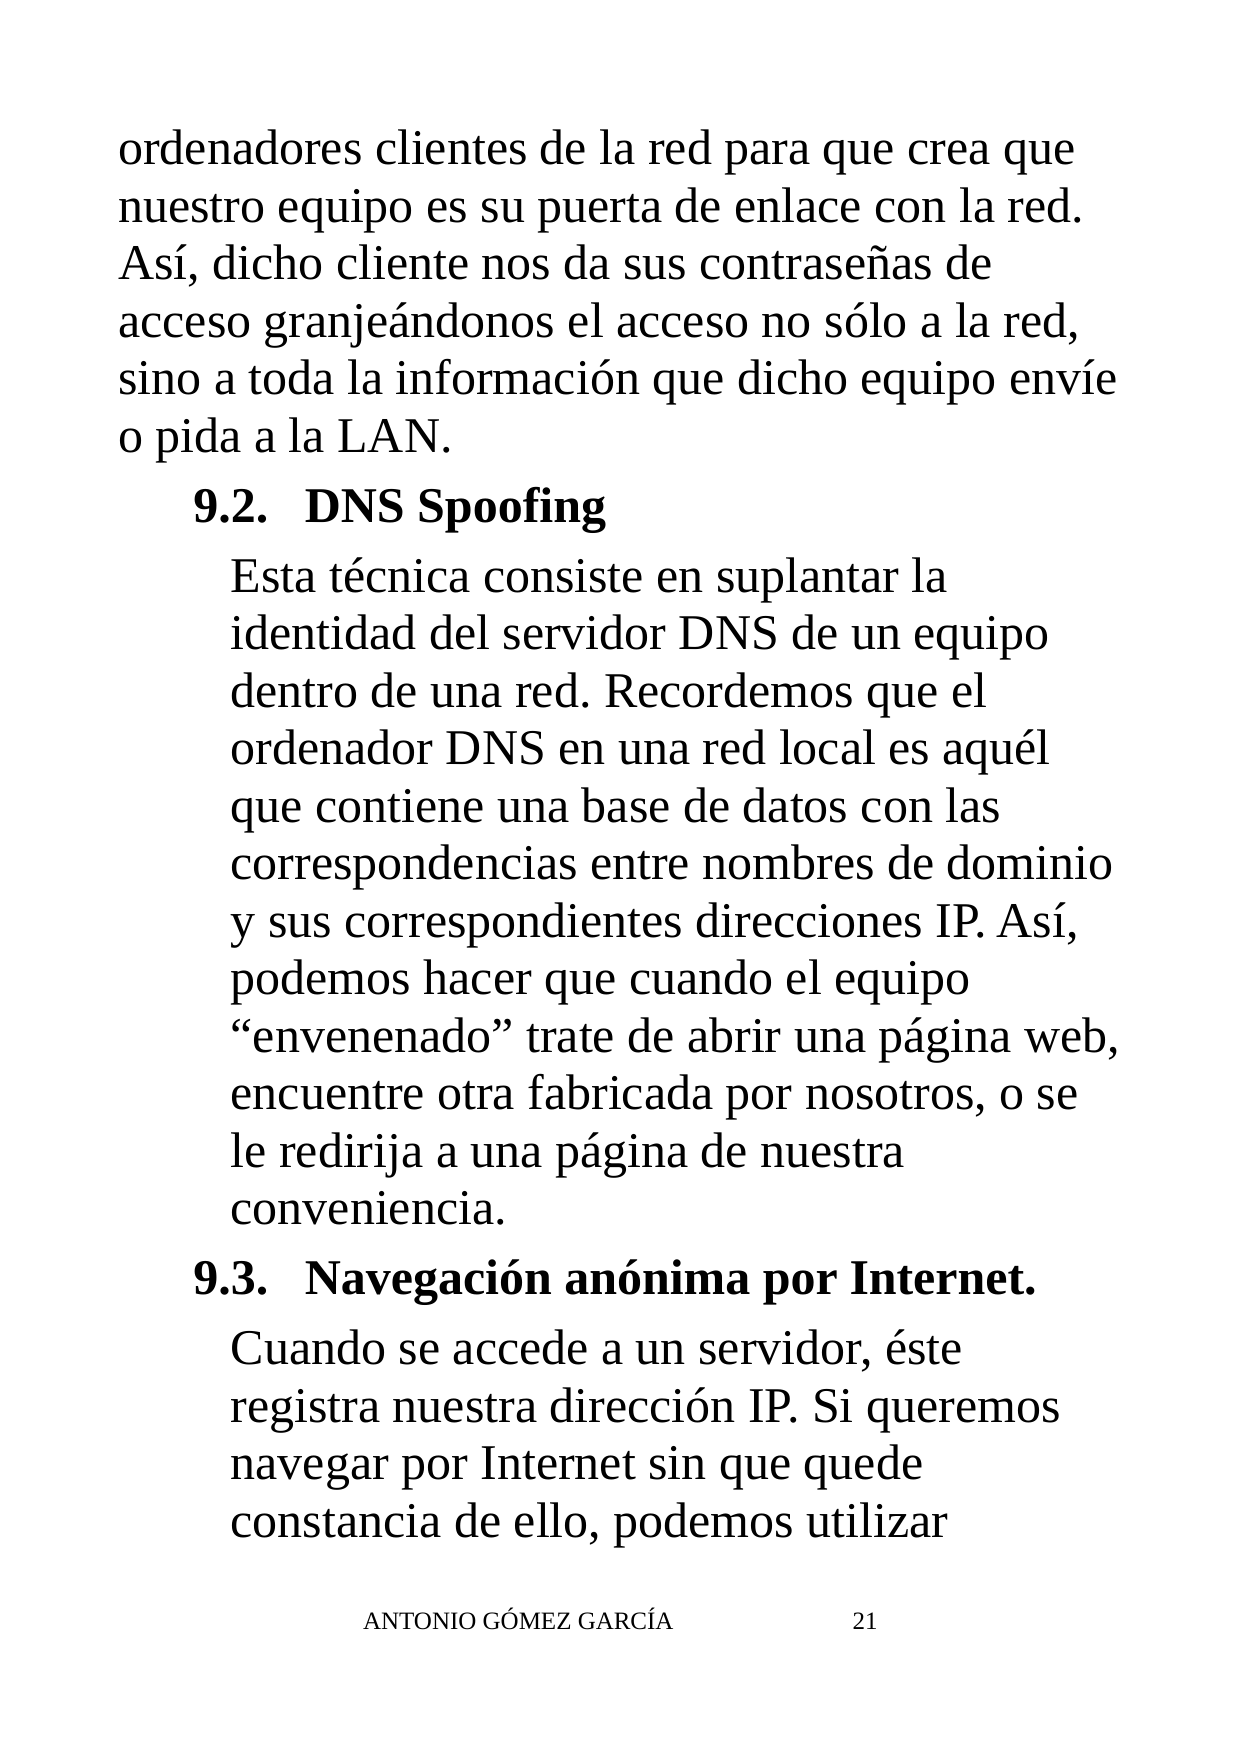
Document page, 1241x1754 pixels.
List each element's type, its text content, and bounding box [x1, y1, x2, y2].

list Esta técnica consiste en suplantar la identidad del servidor DNS de un equipo dentro de una red. Recordemos que el ordenador DNS en una red local es aquél que contiene una base de datos con las correspondencias entre nombres de dominio y sus correspondientes direcciones IP. Así, podemos hacer que cuando el equipo “envenenado” trate de abrir una página web, encuentre otra fabricada por nosotros, o se le redirija a una página de nuestra conveniencia. [193, 546, 1122, 1236]
list Navegación anónima por Internet. [193, 1248, 1122, 1306]
list Cuando se accede a un servidor, éste registra nuestra dirección IP. Si queremos navegar por Internet sin que quede constancia de ello, podemos utilizar [193, 1318, 1122, 1548]
list DNS Spoofing [193, 476, 1122, 533]
text ordenadores clientes de la red para que crea que nuestro equipo es su puerta de enlace con la red. Así, dicho cliente nos da sus contraseñas de acceso granjeándonos el acceso no sólo a la red, sino a toda la información que dicho equipo envíe o pida a la LAN. [118, 118, 1122, 463]
